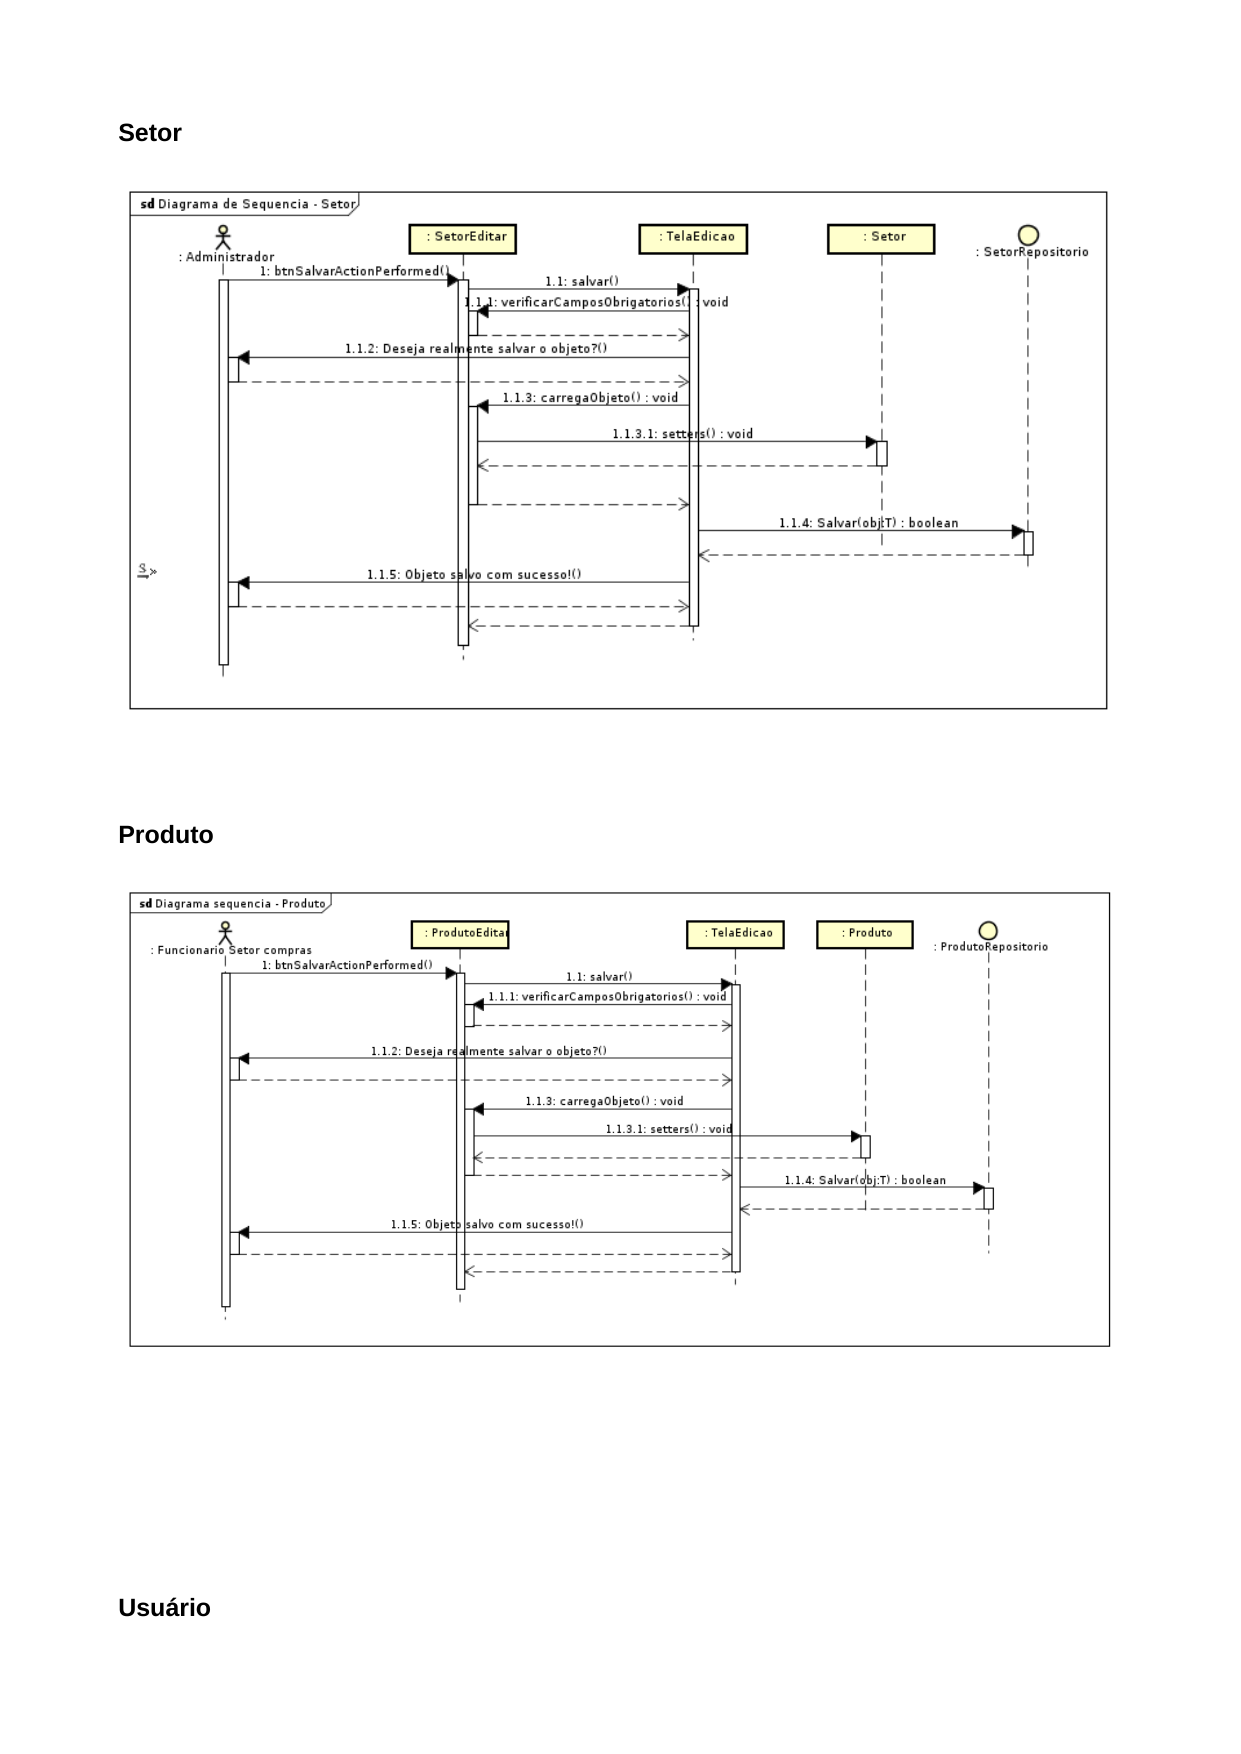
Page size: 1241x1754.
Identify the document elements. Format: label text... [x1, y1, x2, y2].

picture [118, 180, 1123, 725]
picture [118, 882, 1123, 1362]
text Produto [118, 820, 1122, 849]
text Usuário [118, 1593, 1122, 1622]
text Setor [118, 118, 1122, 147]
